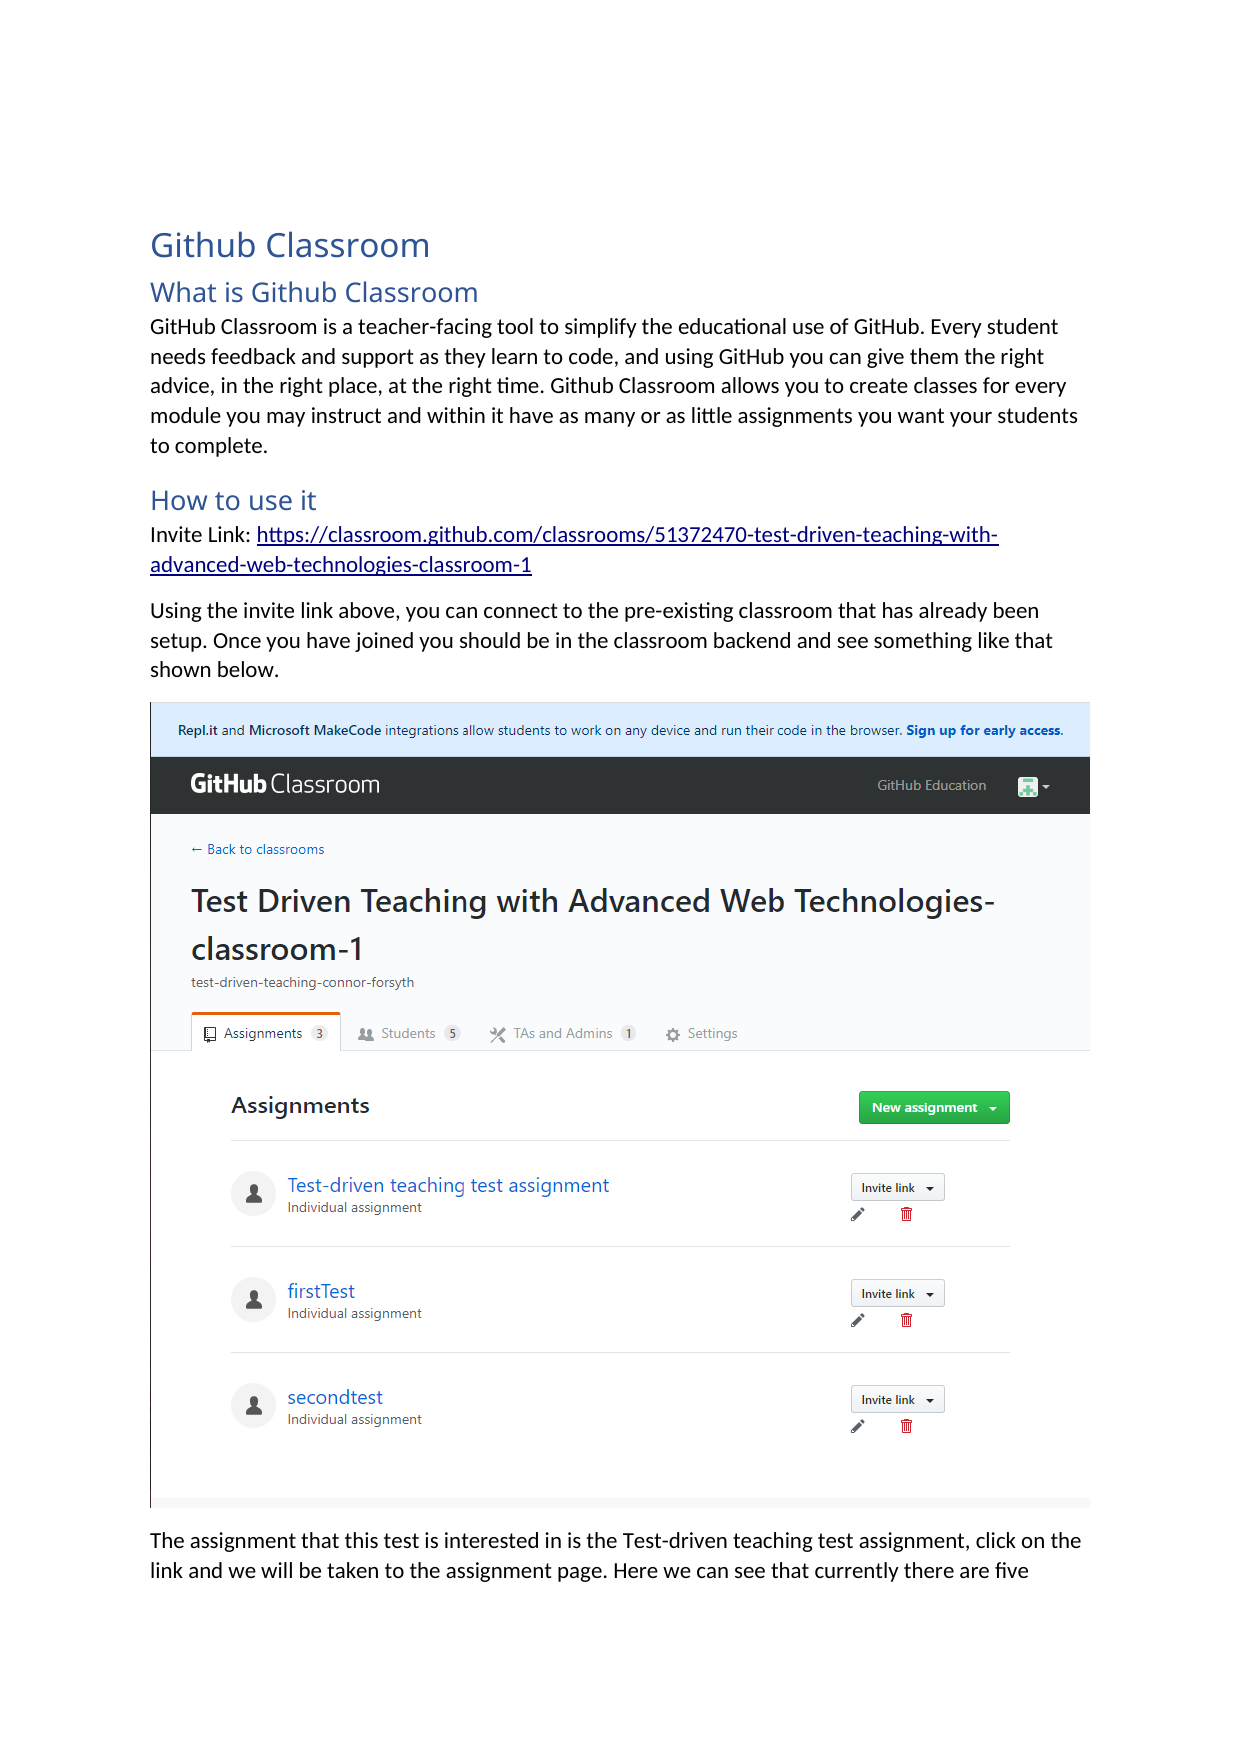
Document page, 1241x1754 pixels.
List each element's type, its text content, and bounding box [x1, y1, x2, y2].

subtitle How to use it [150, 482, 1090, 518]
text Invite Link: https://classroom.github.com/classrooms/51372470-test-driven-teaching-with-advanced-web-technologies-classroom-1 [150, 520, 1090, 578]
subtitle What is Github Classroom [150, 274, 1090, 311]
subtitle Github Classroom [150, 221, 1090, 267]
text GitHub Classroom is a teacher-facing tool to simplify the educational use of GitHub. Every student needs feedback and support as they learn to code, and using GitHub you can give them the right advice, in the right place, at the right time. Github Classroom allows you to create classes for every module you may instruct and within it have as many or as little assignments you want your students to complete. [150, 312, 1090, 459]
text Using the invite link above, you can connect to the pre-existing classroom that has already been setup. Once you have joined you should be in the classroom backend and see something like that shown below. [150, 596, 1090, 684]
text The assignment that this test is interested in is the Test-driven teaching test assignment, click on the link and we will be taken to the assignment page. Here we can see that currently there are five [150, 1526, 1090, 1584]
